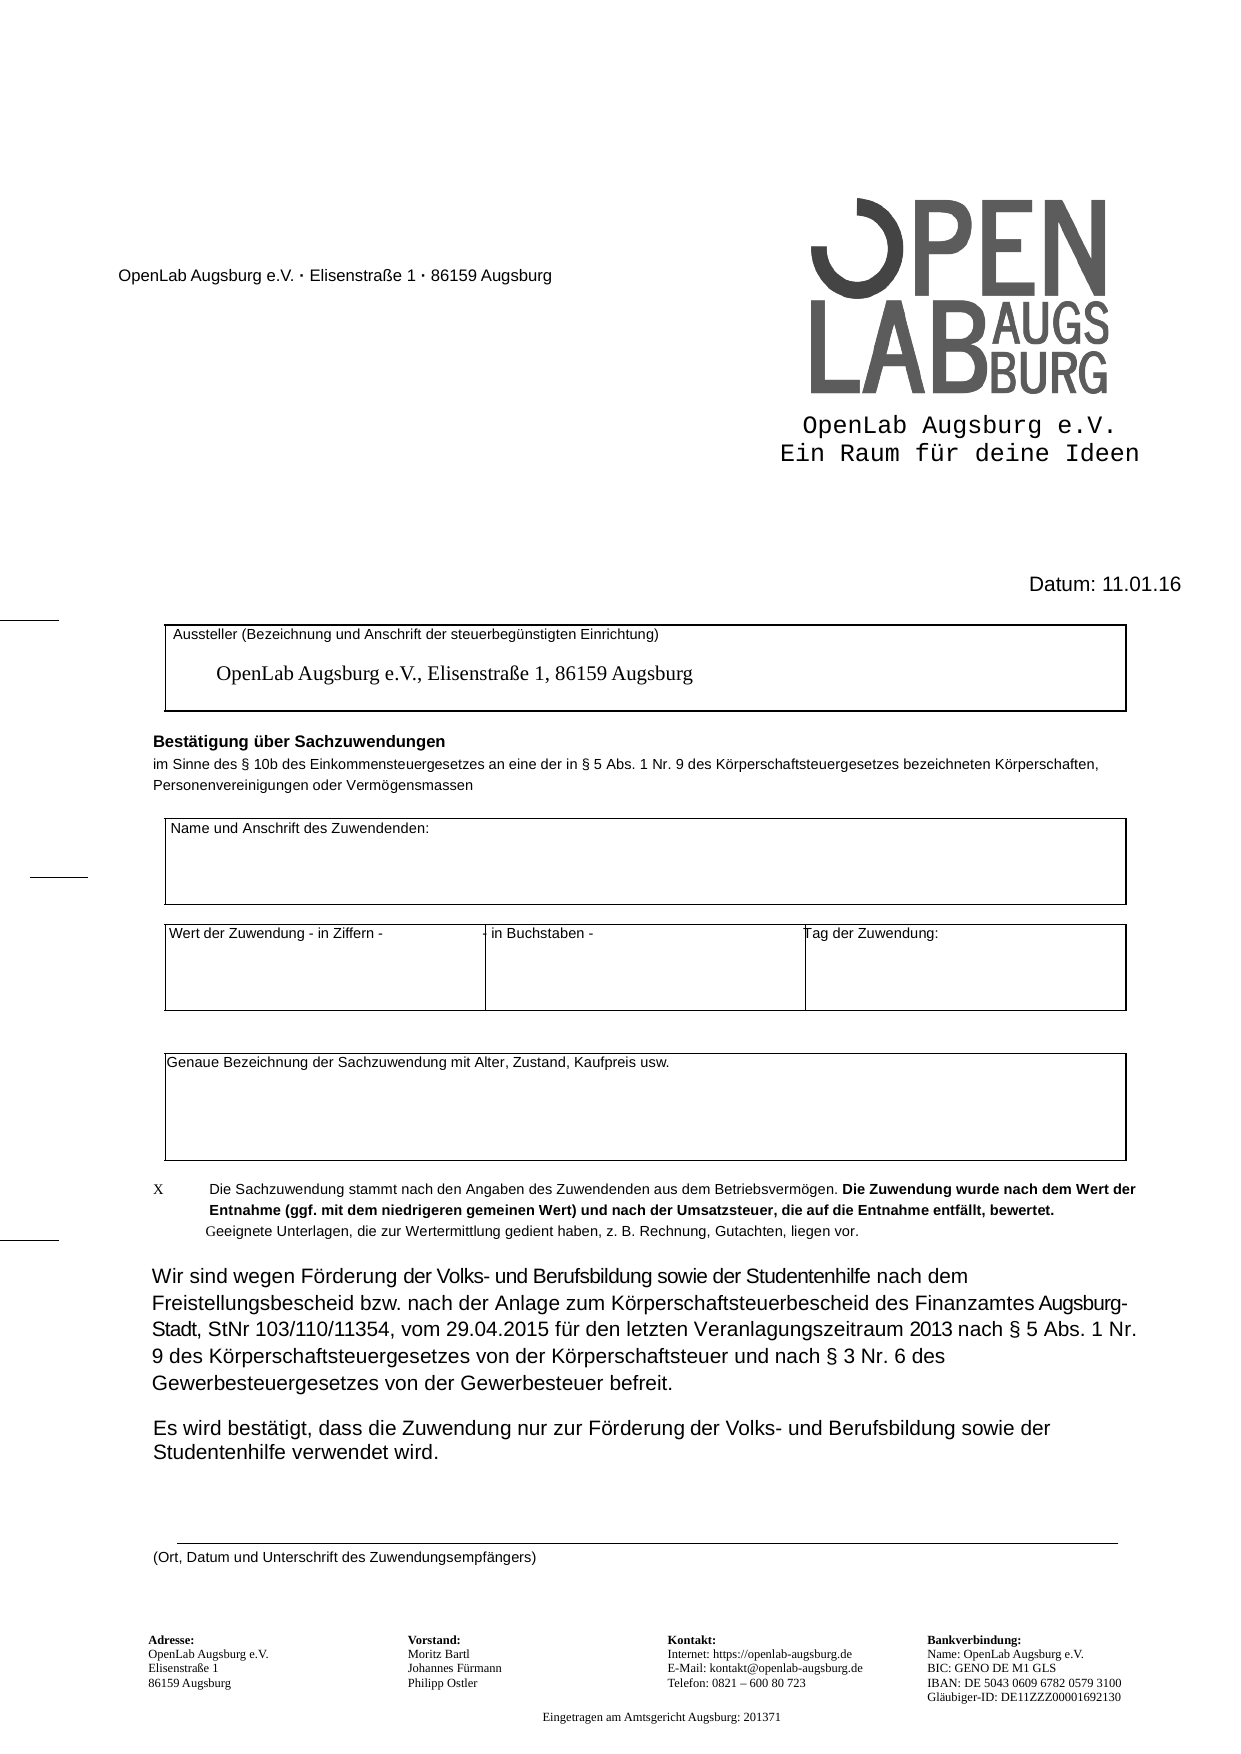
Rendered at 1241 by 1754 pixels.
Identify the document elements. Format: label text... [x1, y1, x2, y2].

picture [811, 198, 1109, 394]
text [1127, 819, 1183, 836]
text Geeignete Unterlagen, die zur Wertermittlung gedient haben, z. B. Rechnung, Gutachten, liegen vor. [153, 1223, 1183, 1240]
text Wir sind wegen Förderung der Volks- und Berufsbildung sowie der Studentenhilfe nach dem Freistellungsbescheid bzw. nach der Anlage zum Körperschaftsteuerbescheid des Finanzamtes Augsburg-Stadt, StNr 103/110/11354, vom 29.04.2015 für den letzten Veranlagungszeitraum 2013 nach § 5 Abs. 1 Nr. 9 des Körperschaftsteuergesetzes von der Körperschaftsteuer und nach § 3 Nr. 6 des Gewerbesteuergesetzes von der Gewerbesteuer befreit. [152, 1264, 1144, 1395]
table_header OpenLab Augsburg e.V. · Elisenstraße 1 · 86159 Augsburg [118, 266, 620, 295]
text [1127, 663, 1181, 684]
text Wert der Zuwendung - in Ziffern [166, 925, 485, 942]
table_cell [118, 295, 620, 370]
text Genaue Bezeichnung der Sachzuwendung mit Alter, Zustand, Kaufpreis usw. [166, 1054, 1125, 1071]
text Aussteller (Bezeichnung und Anschrift der steuerbegünstigten Einrichtung) [166, 626, 1125, 642]
text X Die Sachzuwendung stammt nach den Angaben des Zuwendenden aus dem Betriebsvermögen. Die Zuwendung wurde nach dem Wert der Entnahme (ggf. mit dem niedrigeren gemeinen Wert) und nach der Umsatzsteuer, die auf die Entnahme entfällt, bewertet. [153, 1181, 1174, 1219]
text im Sinne des § 10b des Einkommensteuergesetzes an eine der in § 5 Abs. 1 Nr. 9 des Körperschaftsteuergesetzes bezeichneten Körperschaften, Personenvereinigungen oder Vermögensmassen [153, 756, 1171, 793]
text Datum: 11.01.16 [142, 572, 1181, 596]
text - - in Buchstaben [486, 925, 805, 942]
table_cell [118, 370, 620, 531]
text Name und Anschrift des Zuwendenden: [166, 819, 1125, 836]
text - Tag der Zuwendung: [806, 925, 1125, 942]
text (Ort, Datum und Unterschrift des Zuwendungsempfängers) [153, 1548, 1183, 1565]
text Bestätigung über Sachzuwendungen [153, 731, 1183, 751]
text Es wird bestätigt, dass die Zuwendung nur zur Förderung der Volks- und Berufsbildung sowie der Studentenhilfe verwendet wird. [153, 1416, 1183, 1463]
text OpenLab Augsburg e.V., Elisenstraße 1, 86159 Augsburg [166, 663, 1125, 684]
text OpenLab Augsburg e.V. [738, 412, 1181, 441]
text Ein Raum für deine Ideen [738, 441, 1181, 469]
